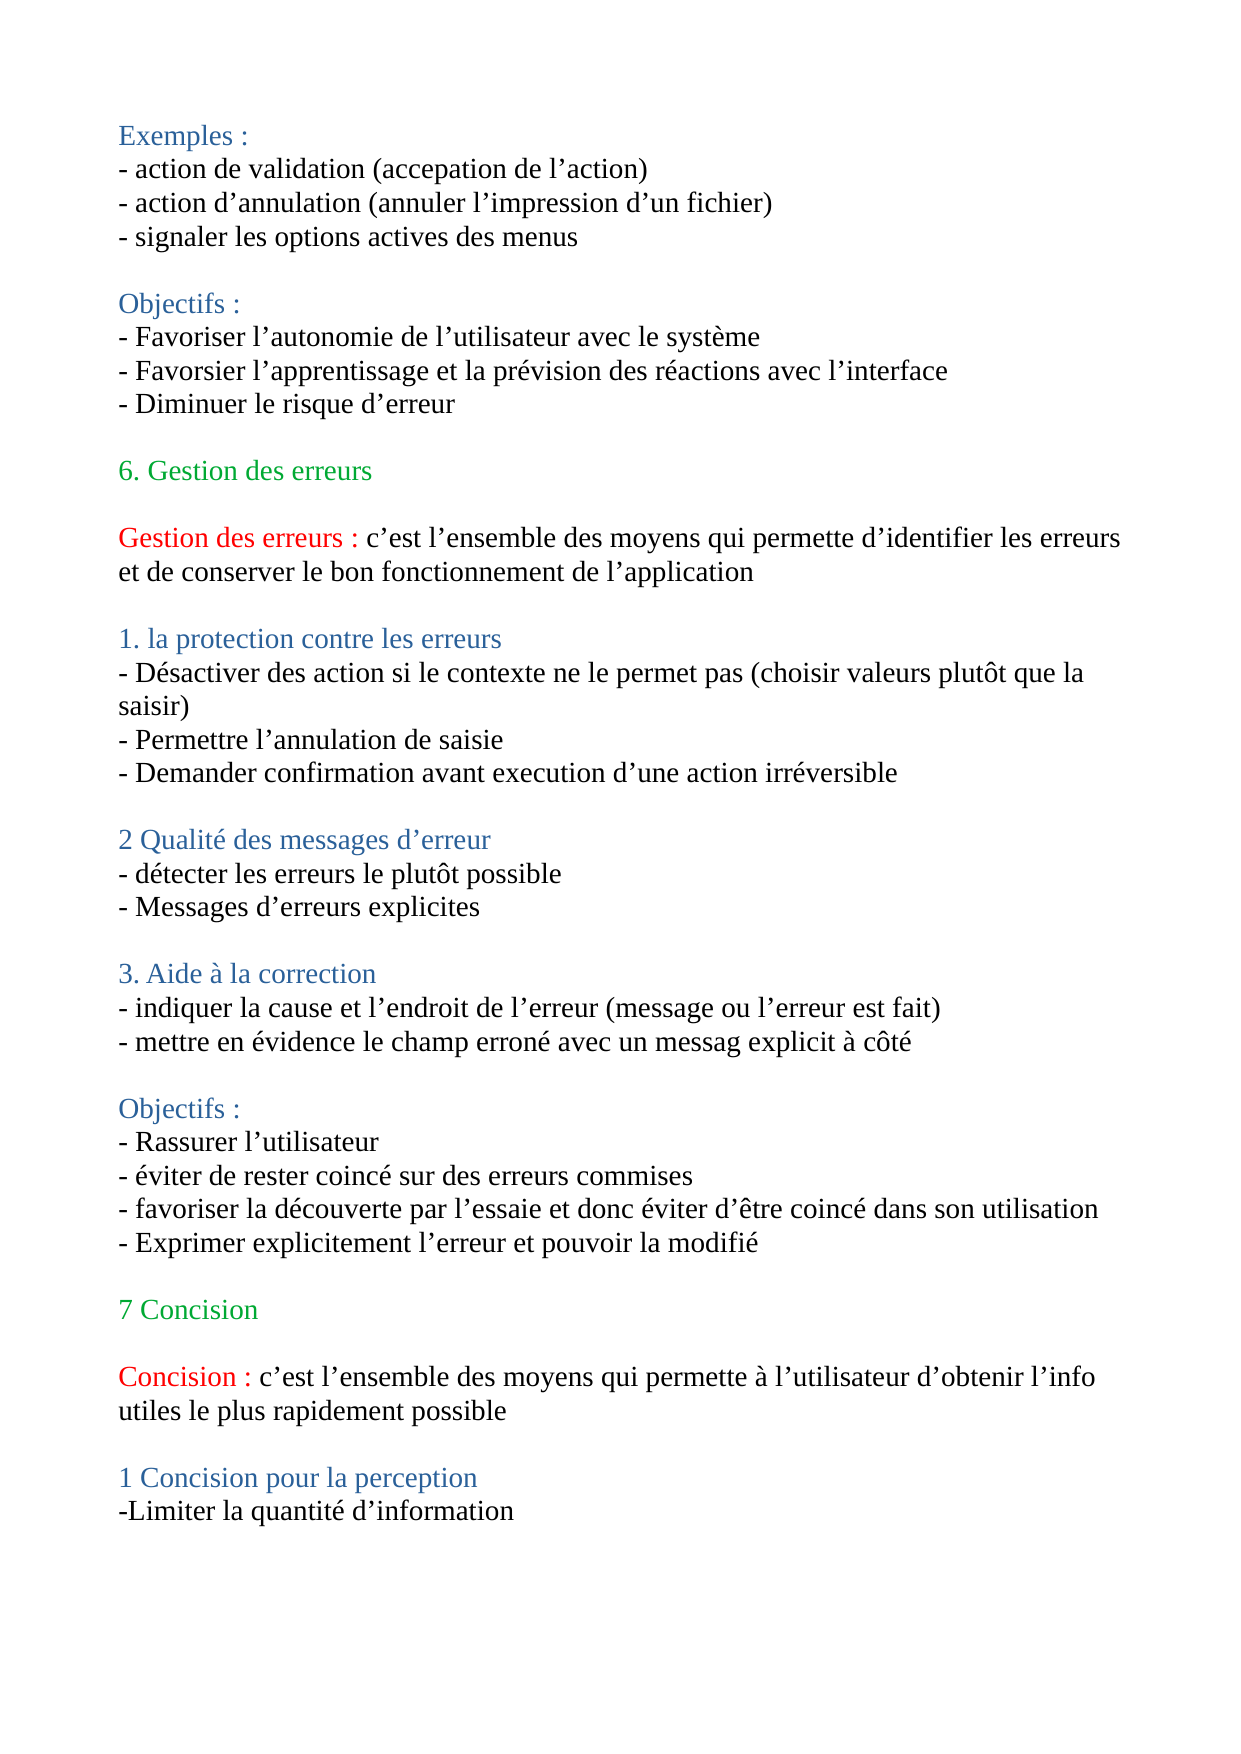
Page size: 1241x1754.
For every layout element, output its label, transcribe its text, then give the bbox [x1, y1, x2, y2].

text -Limiter la quantité d’information [118, 1493, 1122, 1527]
text 3. Aide à la correction [118, 957, 1122, 990]
text Concision : c’est l’ensemble des moyens qui permette à l’utilisateur d’obtenir l’info utiles le plus rapidement possible [118, 1359, 1122, 1426]
text - signaler les options actives des menus [118, 219, 1122, 252]
text - mettre en évidence le champ erroné avec un messag explicit à côté [118, 1024, 1122, 1057]
text - favoriser la découverte par l’essaie et donc éviter d’être coincé dans son utilisation [118, 1191, 1122, 1225]
text Objectifs : [118, 1091, 1122, 1124]
text - Rassurer l’utilisateur [118, 1124, 1122, 1158]
text 1. la protection contre les erreurs [118, 621, 1122, 655]
text - Favorsier l’apprentissage et la prévision des réactions avec l’interface [118, 353, 1122, 386]
text Exemples : [118, 118, 1122, 152]
text - Exprimer explicitement l’erreur et pouvoir la modifié [118, 1225, 1122, 1258]
text 6. Gestion des erreurs [118, 453, 1122, 487]
text - Messages d’erreurs explicites [118, 889, 1122, 923]
text - action d’annulation (annuler l’impression d’un fichier) [118, 185, 1122, 219]
text - Favoriser l’autonomie de l’utilisateur avec le système [118, 319, 1122, 353]
text 7 Concision [118, 1292, 1122, 1326]
text - détecter les erreurs le plutôt possible [118, 856, 1122, 889]
text - Diminuer le risque d’erreur [118, 386, 1122, 420]
text - Désactiver des action si le contexte ne le permet pas (choisir valeurs plutôt que la saisir) [118, 655, 1122, 722]
text - Demander confirmation avant execution d’une action irréversible [118, 755, 1122, 789]
text 2 Qualité des messages d’erreur [118, 822, 1122, 856]
text - Permettre l’annulation de saisie [118, 722, 1122, 755]
text - indiquer la cause et l’endroit de l’erreur (message ou l’erreur est fait) [118, 990, 1122, 1024]
text 1 Concision pour la perception [118, 1460, 1122, 1493]
text - éviter de rester coincé sur des erreurs commises [118, 1158, 1122, 1191]
text Gestion des erreurs : c’est l’ensemble des moyens qui permette d’identifier les erreurs et de conserver le bon fonctionnement de l’application [118, 521, 1122, 588]
text - action de validation (accepation de l’action) [118, 152, 1122, 185]
text Objectifs : [118, 286, 1122, 319]
